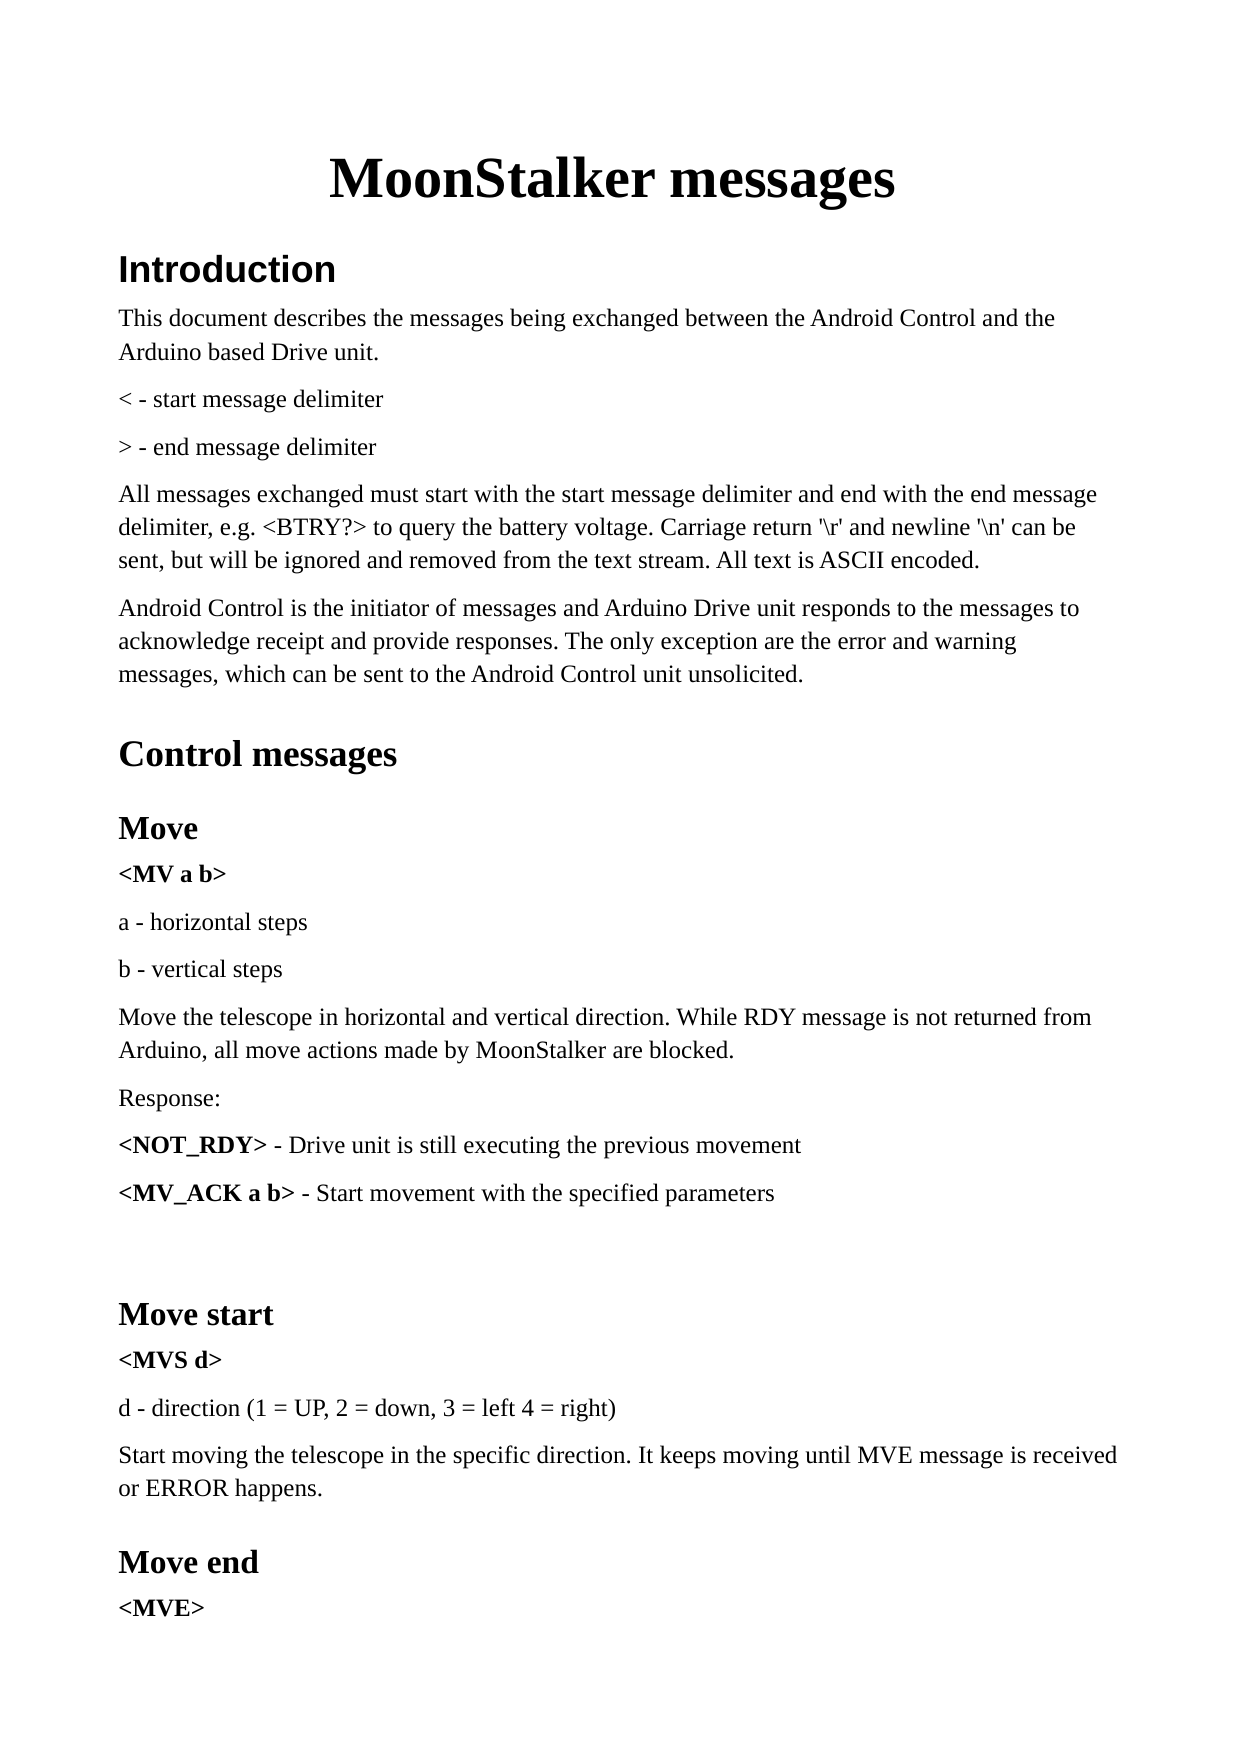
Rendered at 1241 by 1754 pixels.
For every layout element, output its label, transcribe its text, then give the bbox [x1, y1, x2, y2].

title MoonStalker messages [118, 143, 1122, 210]
subtitle Move end [118, 1542, 1122, 1580]
subtitle Move start [118, 1294, 1122, 1333]
text > - end message delimiter [118, 432, 1122, 461]
text Move the telescope in horizontal and vertical direction. While RDY message is not returned from Arduino, all move actions made by MoonStalker are blocked. [118, 1002, 1122, 1064]
text All messages exchanged must start with the start message delimiter and end with the end message delimiter, e.g. <BTRY?> to query the battery voltage. Carriage return '\r' and newline '\n' can be sent, but will be ignored and removed from the text stream. All text is ASCII encoded. [118, 479, 1122, 574]
text <MV a b> [118, 859, 1122, 888]
text <NOT_RDY> - Drive unit is still executing the previous movement [118, 1130, 1122, 1159]
subtitle Control messages [118, 732, 1122, 775]
text <MVS d> [118, 1345, 1122, 1374]
text b - vertical steps [118, 954, 1122, 983]
text <MV_ACK a b> - Start movement with the specified parameters [118, 1178, 1122, 1207]
text Android Control is the initiator of messages and Arduino Drive unit responds to the messages to acknowledge receipt and provide responses. The only exception are the error and warning messages, which can be sent to the Android Control unit unsolicited. [118, 593, 1122, 688]
text d - direction (1 = UP, 2 = down, 3 = left 4 = right) [118, 1393, 1122, 1421]
text <MVE> [118, 1593, 1122, 1622]
text a - horizontal steps [118, 907, 1122, 936]
text This document describes the messages being exchanged between the Android Control and the Arduino based Drive unit. [118, 303, 1122, 365]
subtitle Move [118, 808, 1122, 847]
text Response: [118, 1083, 1122, 1111]
text < - start message delimiter [118, 384, 1122, 413]
subtitle Introduction [118, 248, 1122, 291]
text Start moving the telescope in the specific direction. It keeps moving until MVE message is received or ERROR happens. [118, 1440, 1122, 1502]
